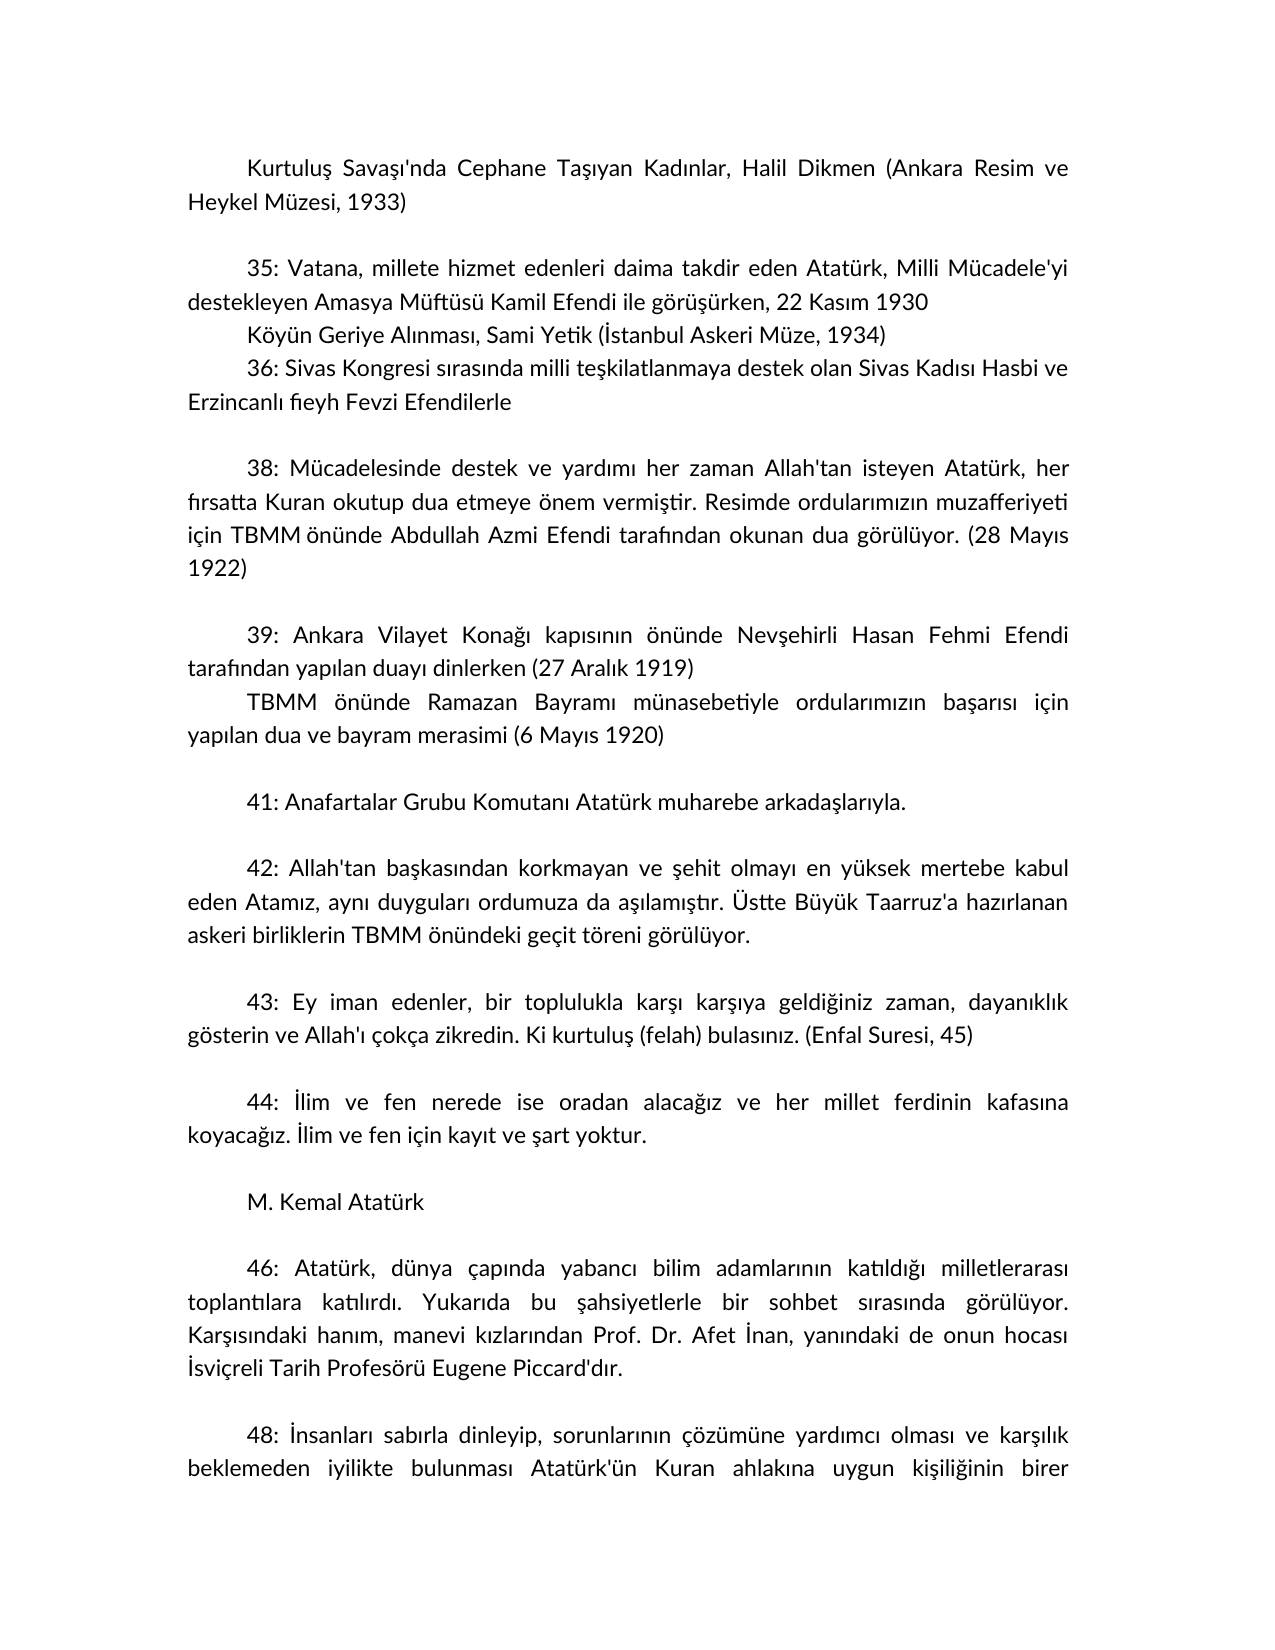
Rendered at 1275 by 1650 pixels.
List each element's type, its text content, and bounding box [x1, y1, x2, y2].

text 44: İlim ve fen nerede ise oradan alacağız ve her millet ferdinin kafasına koyacağız. İlim ve fen için kayıt ve şart yoktur. [187, 1083, 1070, 1150]
text 43: Ey iman edenler, bir toplulukla karşı karşıya geldiğiniz zaman, dayanıklık gösterin ve Allah'ı çokça zikredin. Ki kurtuluş (felah) bulasınız. (Enfal Suresi, 45) [187, 983, 1070, 1050]
text 36: Sivas Kongresi sırasında milli teşkilatlanmaya destek olan Sivas Kadısı Hasbi ve Erzincanlı ﬁeyh Fevzi Efendilerle [187, 350, 1070, 417]
text 35: Vatana, millete hizmet edenleri daima takdir eden Atatürk, Milli Mücadele'yi destekleyen Amasya Müftüsü Kamil Efendi ile görüşürken, 22 Kasım 1930 [187, 250, 1070, 317]
text 39: Ankara Vilayet Konağı kapısının önünde Nevşehirli Hasan Fehmi Efendi tarafından yapılan duayı dinlerken (27 Aralık 1919) [187, 617, 1070, 683]
text Kurtuluş Savaşı'nda Cephane Taşıyan Kadınlar, Halil Dikmen (Ankara Resim ve Heykel Müzesi, 1933) [187, 150, 1070, 217]
text 38: Mücadelesinde destek ve yardımı her zaman Allah'tan isteyen Atatürk, her fırsatta Kuran okutup dua etmeye önem vermiştir. Resimde ordularımızın muzafferiyeti için TBMM önünde Abdullah Azmi Efendi tarafından okunan dua görülüyor. (28 Mayıs 1922) [187, 450, 1070, 583]
text 48: İnsanları sabırla dinleyip, sorunlarının çözümüne yardımcı olması ve karşılık beklemeden iyilikte bulunması Atatürk'ün Kuran ahlakına uygun kişiliğinin birer [187, 1417, 1070, 1483]
text M. Kemal Atatürk [187, 1183, 1070, 1217]
text Köyün Geriye Alınması, Sami Yetik (İstanbul Askeri Müze, 1934) [187, 317, 1070, 350]
text 46: Atatürk, dünya çapında yabancı bilim adamlarının katıldığı milletlerarası toplantılara katılırdı. Yukarıda bu şahsiyetlerle bir sohbet sırasında görülüyor. Karşısındaki hanım, manevi kızlarından Prof. Dr. Afet İnan, yanındaki de onun hocası İsviçreli Tarih Profesörü Eugene Piccard'dır. [187, 1250, 1070, 1383]
text TBMM önünde Ramazan Bayramı münasebetiyle ordularımızın başarısı için yapılan dua ve bayram merasimi (6 Mayıs 1920) [187, 683, 1070, 750]
text 42: Allah'tan başkasından korkmayan ve şehit olmayı en yüksek mertebe kabul eden Atamız, aynı duyguları ordumuza da aşılamıştır. Üstte Büyük Taarruz'a hazırlanan askeri birliklerin TBMM önündeki geçit töreni görülüyor. [187, 850, 1070, 950]
text 41: Anafartalar Grubu Komutanı Atatürk muharebe arkadaşlarıyla. [187, 783, 1070, 817]
